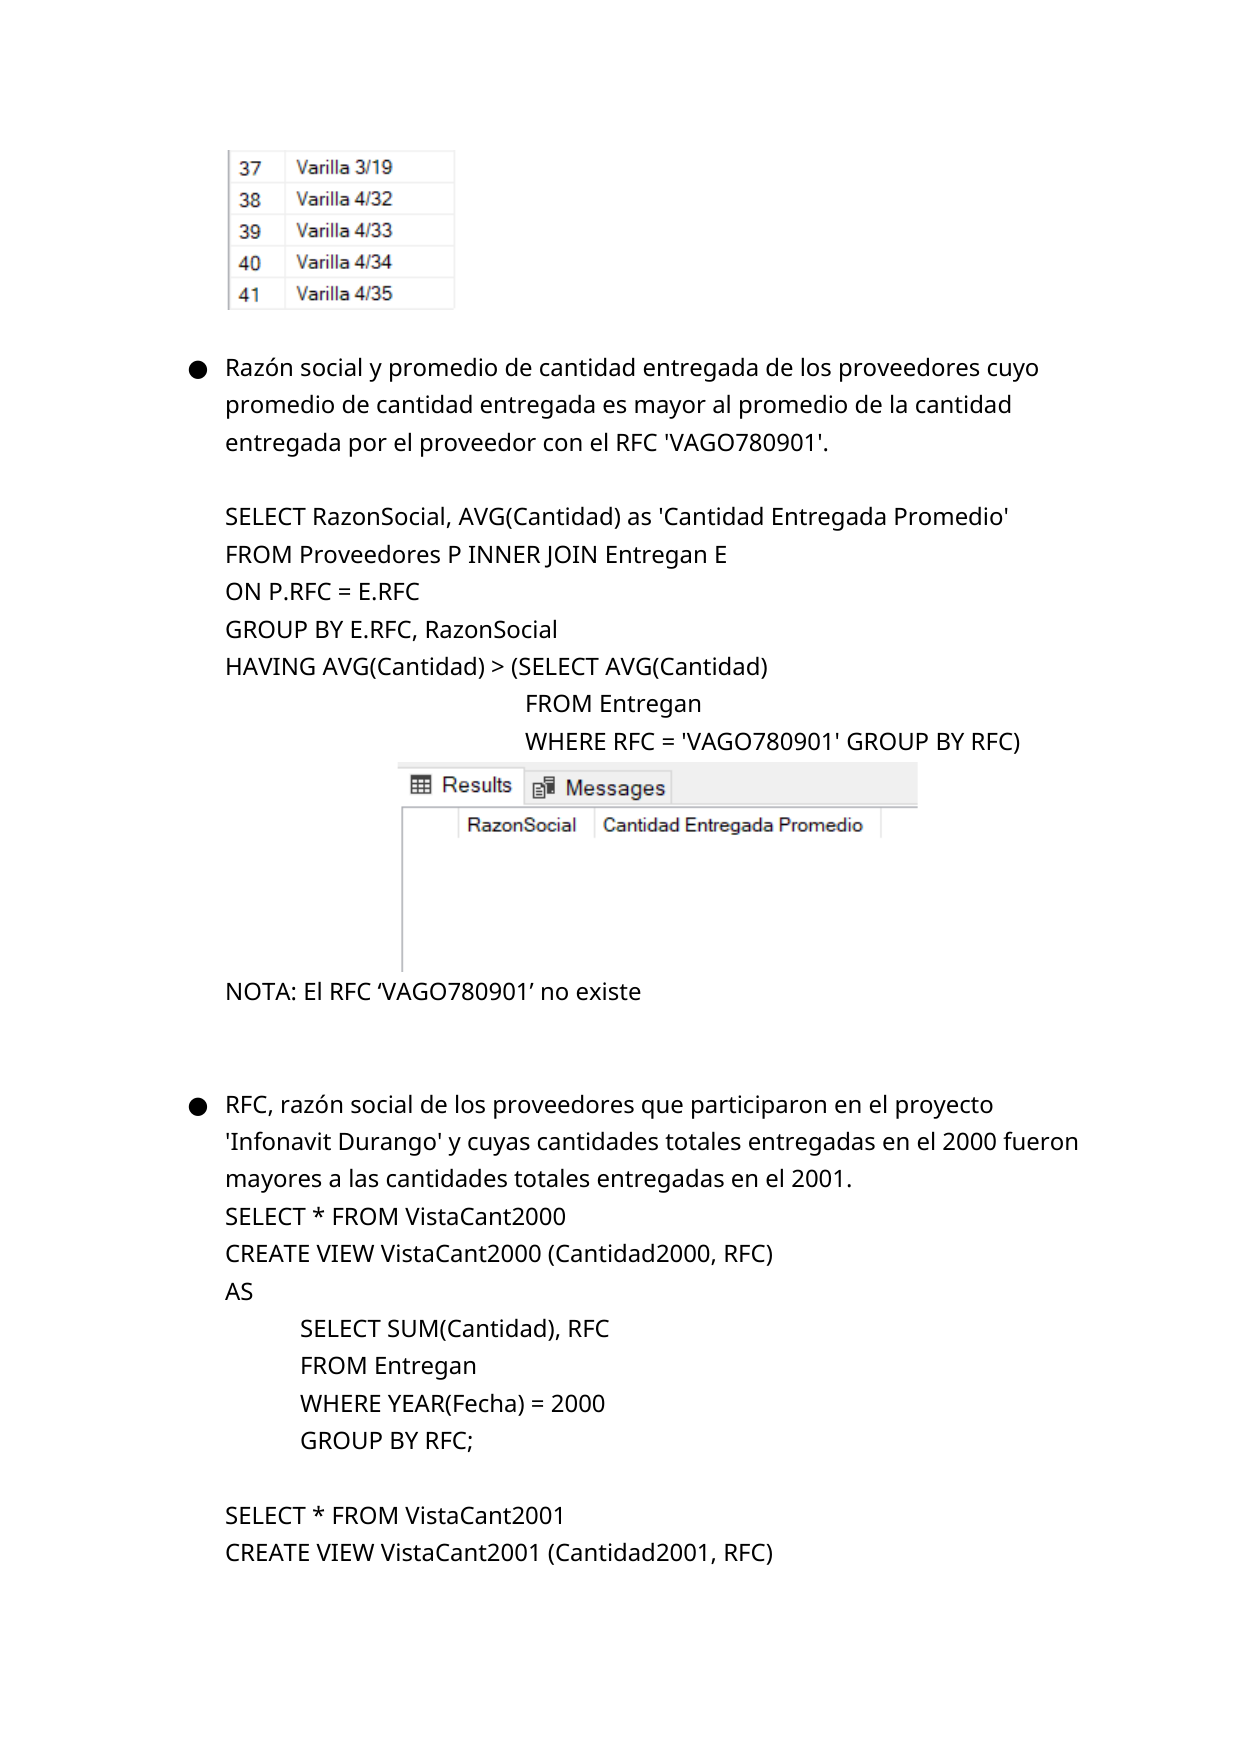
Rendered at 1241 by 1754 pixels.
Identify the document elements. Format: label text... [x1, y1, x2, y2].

picture [397, 762, 918, 972]
text NOTA: El RFC ‘VAGO780901’ no existe [225, 975, 1090, 1008]
text SELECT * FROM VistaCant2000 [225, 1199, 1090, 1232]
text GROUP BY E.RFC, RazonSocial [225, 612, 1090, 645]
text SELECT * FROM VistaCant2001 [225, 1499, 1090, 1531]
text SELECT SUM(Cantidad), RFC [225, 1312, 1090, 1344]
text CREATE VIEW VistaCant2001 (Cantidad2001, RFC) [225, 1536, 1090, 1569]
list RFC, razón social de los proveedores que participaron en el proyecto 'Infonavit Durango' y cuyas cantidades totales entregadas en el 2000 fueron mayores a las cantidades totales entregadas en el 2001. [187, 1087, 1090, 1195]
text AS [225, 1274, 1090, 1307]
text FROM Entregan [225, 687, 1090, 720]
text CREATE VIEW VistaCant2000 (Cantidad2000, RFC) [225, 1237, 1090, 1269]
text GROUP BY RFC; [225, 1424, 1090, 1457]
text WHERE RFC = 'VAGO780901' GROUP BY RFC) [450, 724, 1090, 757]
text FROM Proveedores P INNER JOIN Entregan E [225, 538, 1090, 570]
text HAVING AVG(Cantidad) > (SELECT AVG(Cantidad) [225, 650, 1090, 682]
list Razón social y promedio de cantidad entregada de los proveedores cuyo promedio de cantidad entregada es mayor al promedio de la cantidad entregada por el proveedor con el RFC 'VAGO780901'. [187, 351, 1090, 458]
text ON P.RFC = E.RFC [225, 575, 1090, 608]
picture [225, 150, 457, 310]
text SELECT RazonSocial, AVG(Cantidad) as 'Cantidad Entregada Promedio' [225, 500, 1090, 533]
text WHERE YEAR(Fecha) = 2000 [225, 1387, 1090, 1419]
text FROM Entregan [225, 1349, 1090, 1382]
